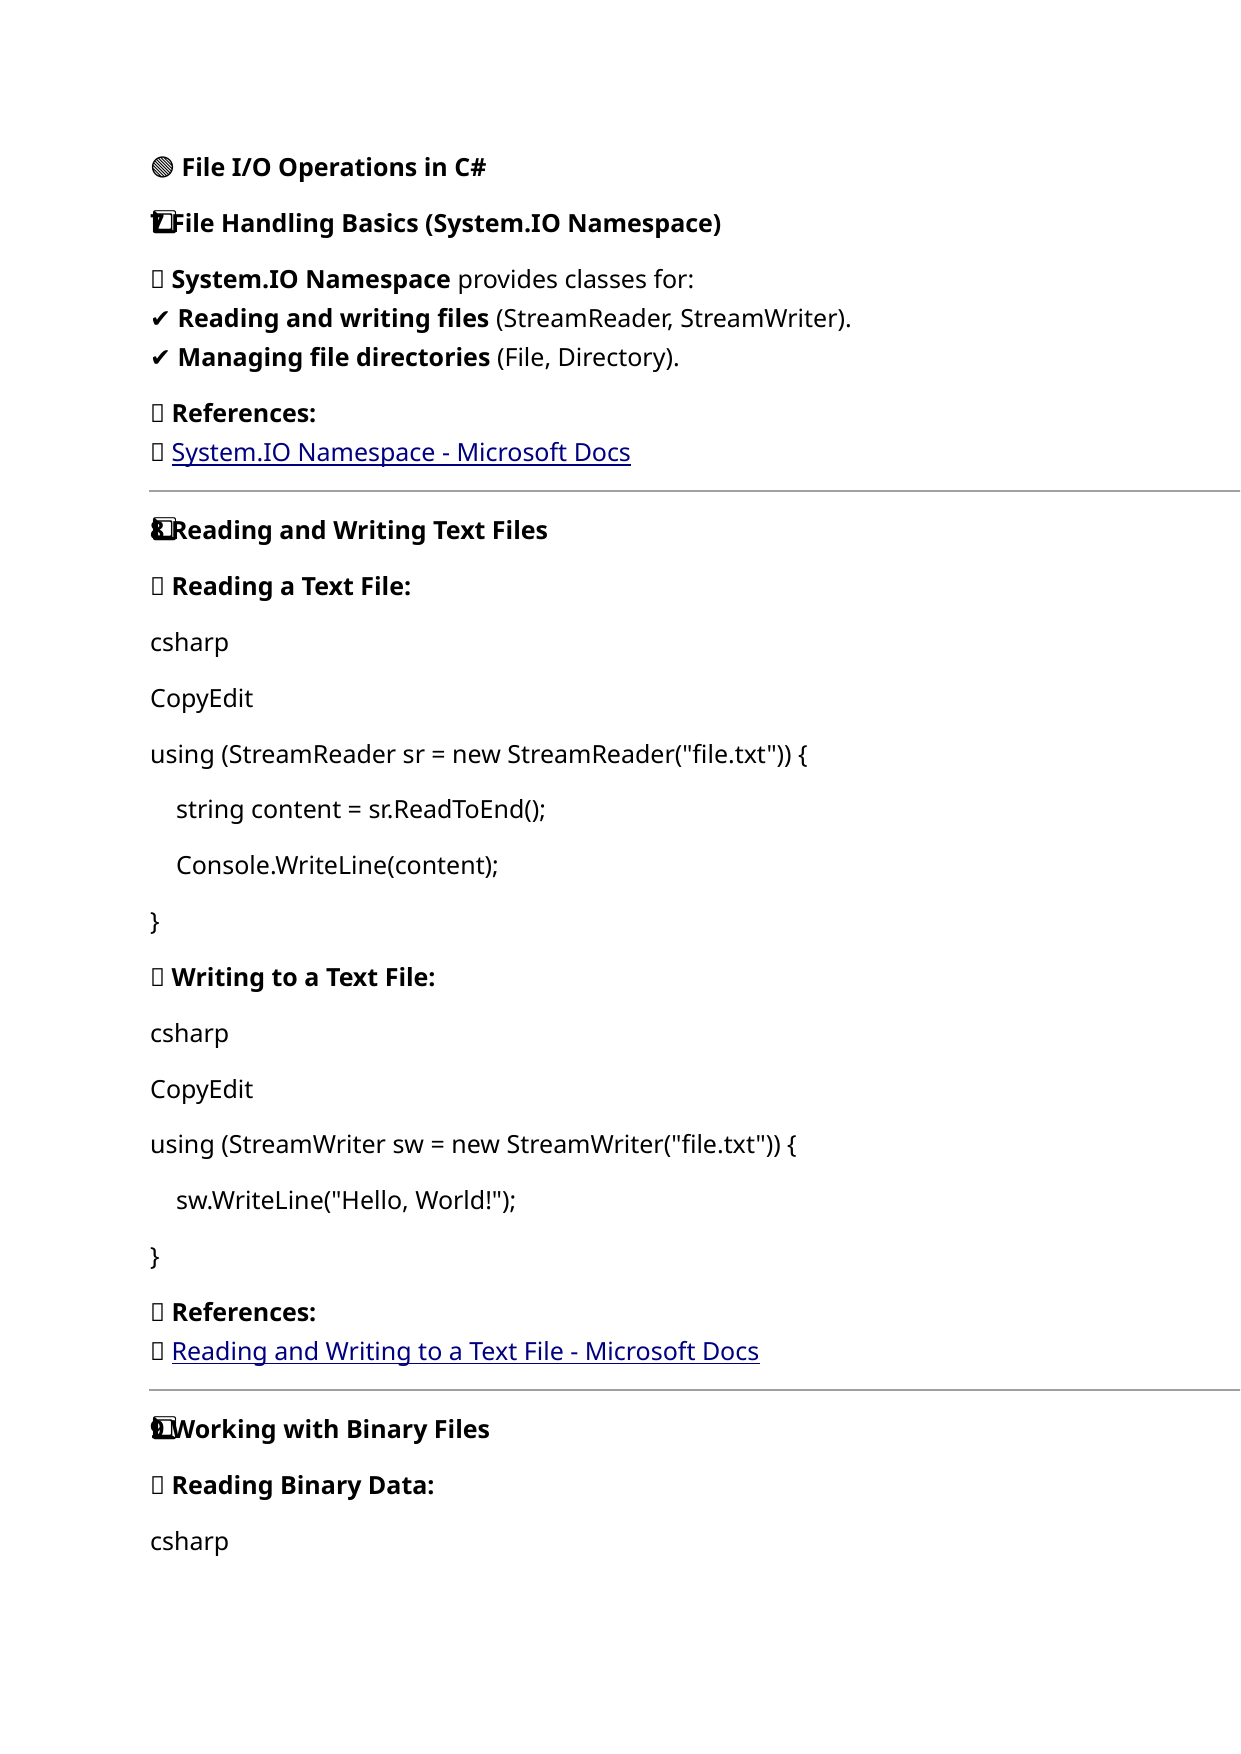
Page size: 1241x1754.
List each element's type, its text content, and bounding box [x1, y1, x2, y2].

text } [150, 1239, 1090, 1273]
text CopyEdit [150, 680, 1090, 714]
text csharp [150, 1015, 1090, 1049]
text } [150, 904, 1090, 938]
text 📌 Reading Binary Data: [150, 1467, 1090, 1502]
text 📌 Writing to a Text File: [150, 959, 1090, 994]
text 📌 References: 🔗 System.IO Namespace - Microsoft Docs [150, 396, 1090, 469]
text 🟢 File I/O Operations in C# [150, 150, 1090, 184]
text 📌 References: 🔗 Reading and Writing to a Text File - Microsoft Docs [150, 1294, 1090, 1368]
text CopyEdit [150, 1071, 1090, 1105]
text using (StreamWriter sw = new StreamWriter("file.txt")) { [150, 1127, 1090, 1161]
text string content = sr.ReadToEnd(); [150, 792, 1090, 826]
text 7️⃣ File Handling Basics (System.IO Namespace) [150, 206, 1090, 240]
text 📌 System.IO Namespace provides classes for: ✔️ Reading and writing files (StreamReader, StreamWriter). ✔️ Managing file directories (File, Directory). [150, 262, 1090, 374]
text csharp [150, 624, 1090, 659]
text 9️⃣ Working with Binary Files [150, 1412, 1090, 1446]
text using (StreamReader sr = new StreamReader("file.txt")) { [150, 736, 1090, 770]
text csharp [150, 1523, 1090, 1557]
text Console.WriteLine(content); [150, 848, 1090, 882]
text 📌 Reading a Text File: [150, 569, 1090, 603]
text sw.WriteLine("Hello, World!"); [150, 1183, 1090, 1217]
text 8️⃣ Reading and Writing Text Files [150, 513, 1090, 547]
